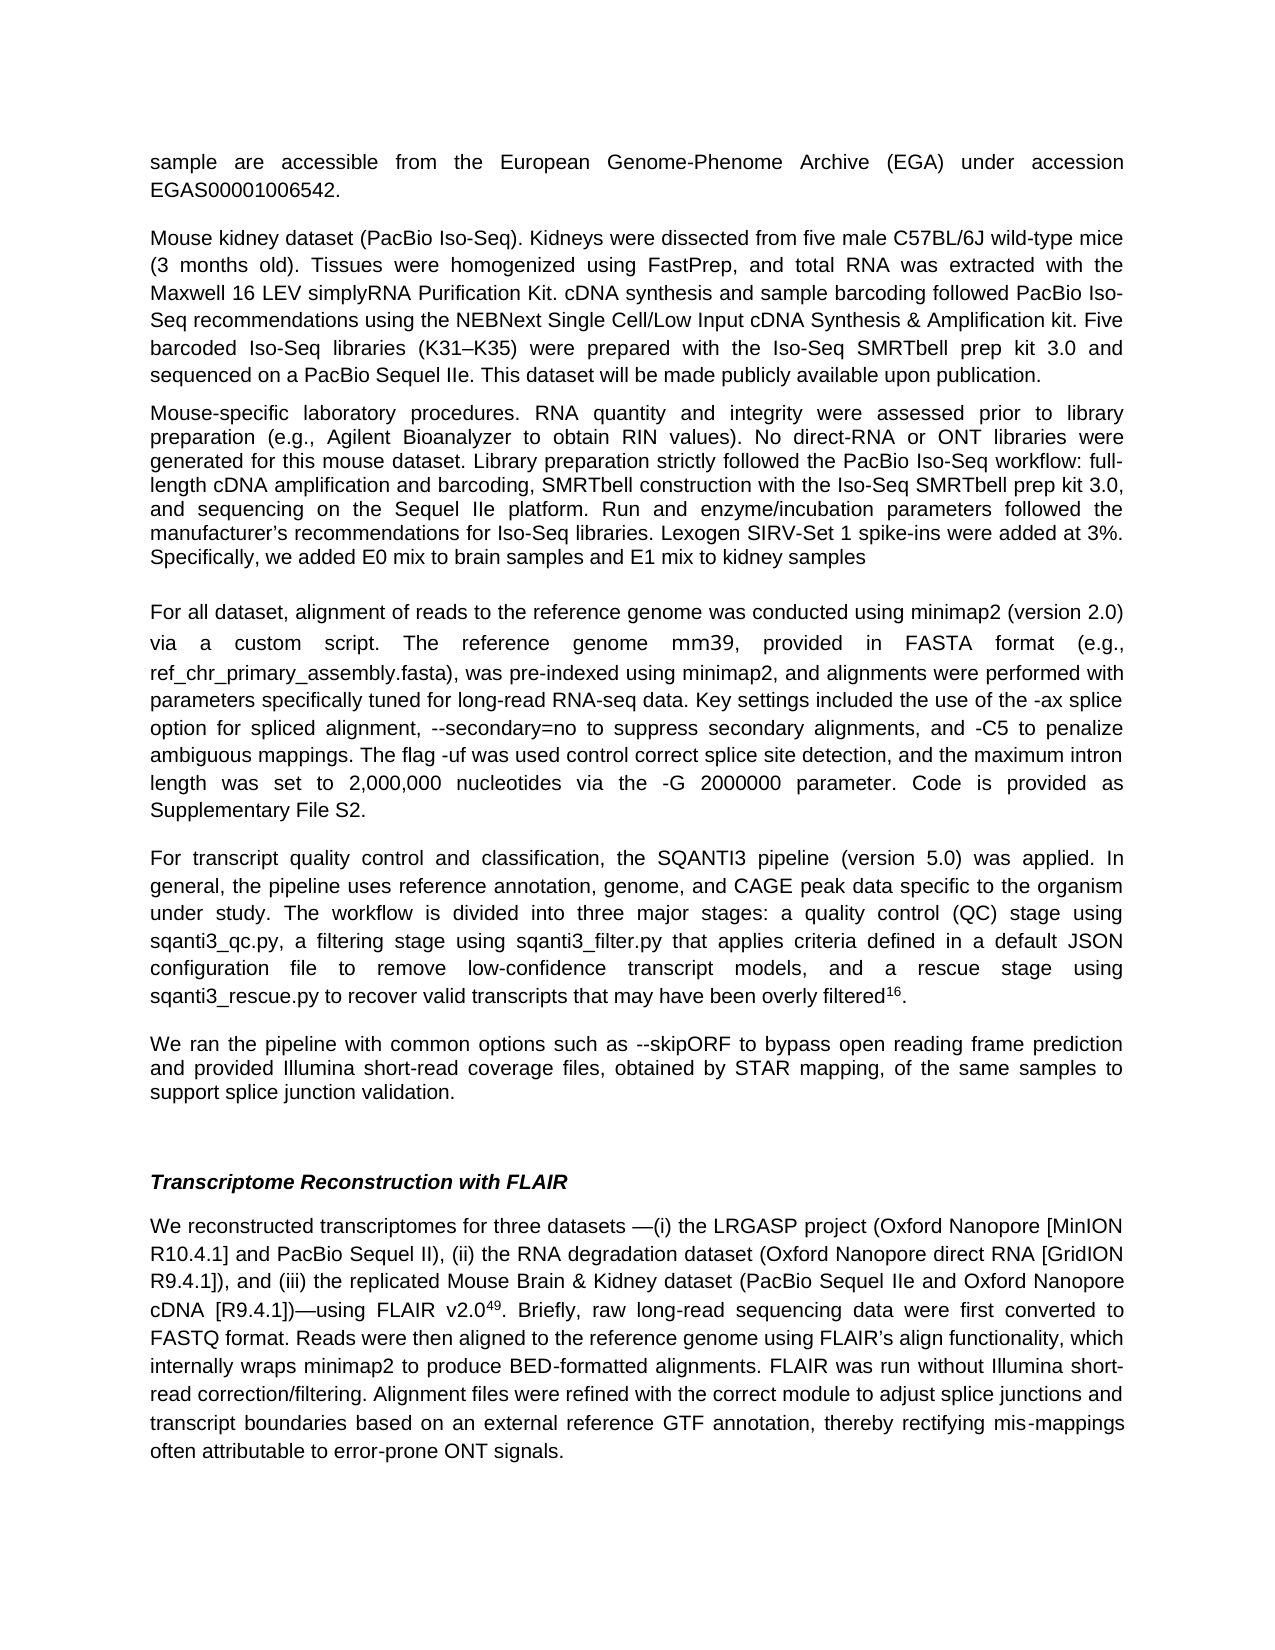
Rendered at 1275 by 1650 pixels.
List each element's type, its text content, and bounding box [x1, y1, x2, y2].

text Mouse-specific laboratory procedures. RNA quantity and integrity were assessed prior to library preparation (e.g., Agilent Bioanalyzer to obtain RIN values). No direct-RNA or ONT libraries were generated for this mouse dataset. Library preparation strictly followed the PacBio Iso-Seq workflow: full-length cDNA amplification and barcoding, SMRTbell construction with the Iso-Seq SMRTbell prep kit 3.0, and sequencing on the Sequel IIe platform. Run and enzyme/incubation parameters followed the manufacturer’s recommendations for Iso-Seq libraries. Lexogen SIRV-Set 1 spike-ins were added at 3%. Specifically, we added E0 mix to brain samples and E1 mix to kidney samples [150, 401, 1125, 569]
text We reconstructed transcriptomes for three datasets —(i) the LRGASP project (Oxford Nanopore [MinION R10.4.1] and PacBio Sequel II), (ii) the RNA degradation dataset (Oxford Nanopore direct RNA [GridION R9.4.1]), and (iii) the replicated Mouse Brain & Kidney dataset (PacBio Sequel IIe and Oxford Nanopore cDNA [R9.4.1])—using FLAIR v2.049. Briefly, raw long‐read sequencing data were first converted to FASTQ format. Reads were then aligned to the reference genome using FLAIR’s align functionality, which internally wraps minimap2 to produce BED‐formatted alignments. FLAIR was run without Illumina short-read correction/filtering. Alignment files were refined with the correct module to adjust splice junctions and transcript boundaries based on an external reference GTF annotation, thereby rectifying mis‐mappings often attributable to error‐prone ONT signals. [150, 1214, 1125, 1463]
text For transcript quality control and classification, the SQANTI3 pipeline (version 5.0) was applied. In general, the pipeline uses reference annotation, genome, and CAGE peak data specific to the organism under study. The workflow is divided into three major stages: a quality control (QC) stage using sqanti3_qc.py, a filtering stage using sqanti3_filter.py that applies criteria defined in a default JSON configuration file to remove low-confidence transcript models, and a rescue stage using sqanti3_rescue.py to recover valid transcripts that may have been overly filtered16. [150, 846, 1125, 1008]
text sample are accessible from the European Genome-Phenome Archive (EGA) under accession EGAS00001006542. [150, 150, 1125, 201]
text Mouse kidney dataset (PacBio Iso-Seq). Kidneys were dissected from five male C57BL/6J wild-type mice (3 months old). Tissues were homogenized using FastPrep, and total RNA was extracted with the Maxwell 16 LEV simplyRNA Purification Kit. cDNA synthesis and sample barcoding followed PacBio Iso-Seq recommendations using the NEBNext Single Cell/Low Input cDNA Synthesis & Amplification kit. Five barcoded Iso-Seq libraries (K31–K35) were prepared with the Iso-Seq SMRTbell prep kit 3.0 and sequenced on a PacBio Sequel IIe. This dataset will be made publicly available upon publication. [150, 226, 1125, 387]
text We ran the pipeline with common options such as --skipORF to bypass open reading frame prediction and provided Illumina short-read coverage files, obtained by STAR mapping, of the same samples to support splice junction validation. [150, 1032, 1125, 1104]
text Transcriptome Reconstruction with FLAIR [150, 1169, 1125, 1193]
text For all dataset, alignment of reads to the reference genome was conducted using minimap2 (version 2.0) via a custom script. The reference genome mm39, provided in FASTA format (e.g., ref_chr_primary_assembly.fasta), was pre-indexed using minimap2, and alignments were performed with parameters specifically tuned for long-read RNA-seq data. Key settings included the use of the -ax splice option for spliced alignment, --secondary=no to suppress secondary alignments, and -C5 to penalize ambiguous mappings. The flag -uf was used control correct splice site detection, and the maximum intron length was set to 2,000,000 nucleotides via the -G 2000000 parameter. Code is provided as Supplementary File S2. [150, 600, 1125, 822]
